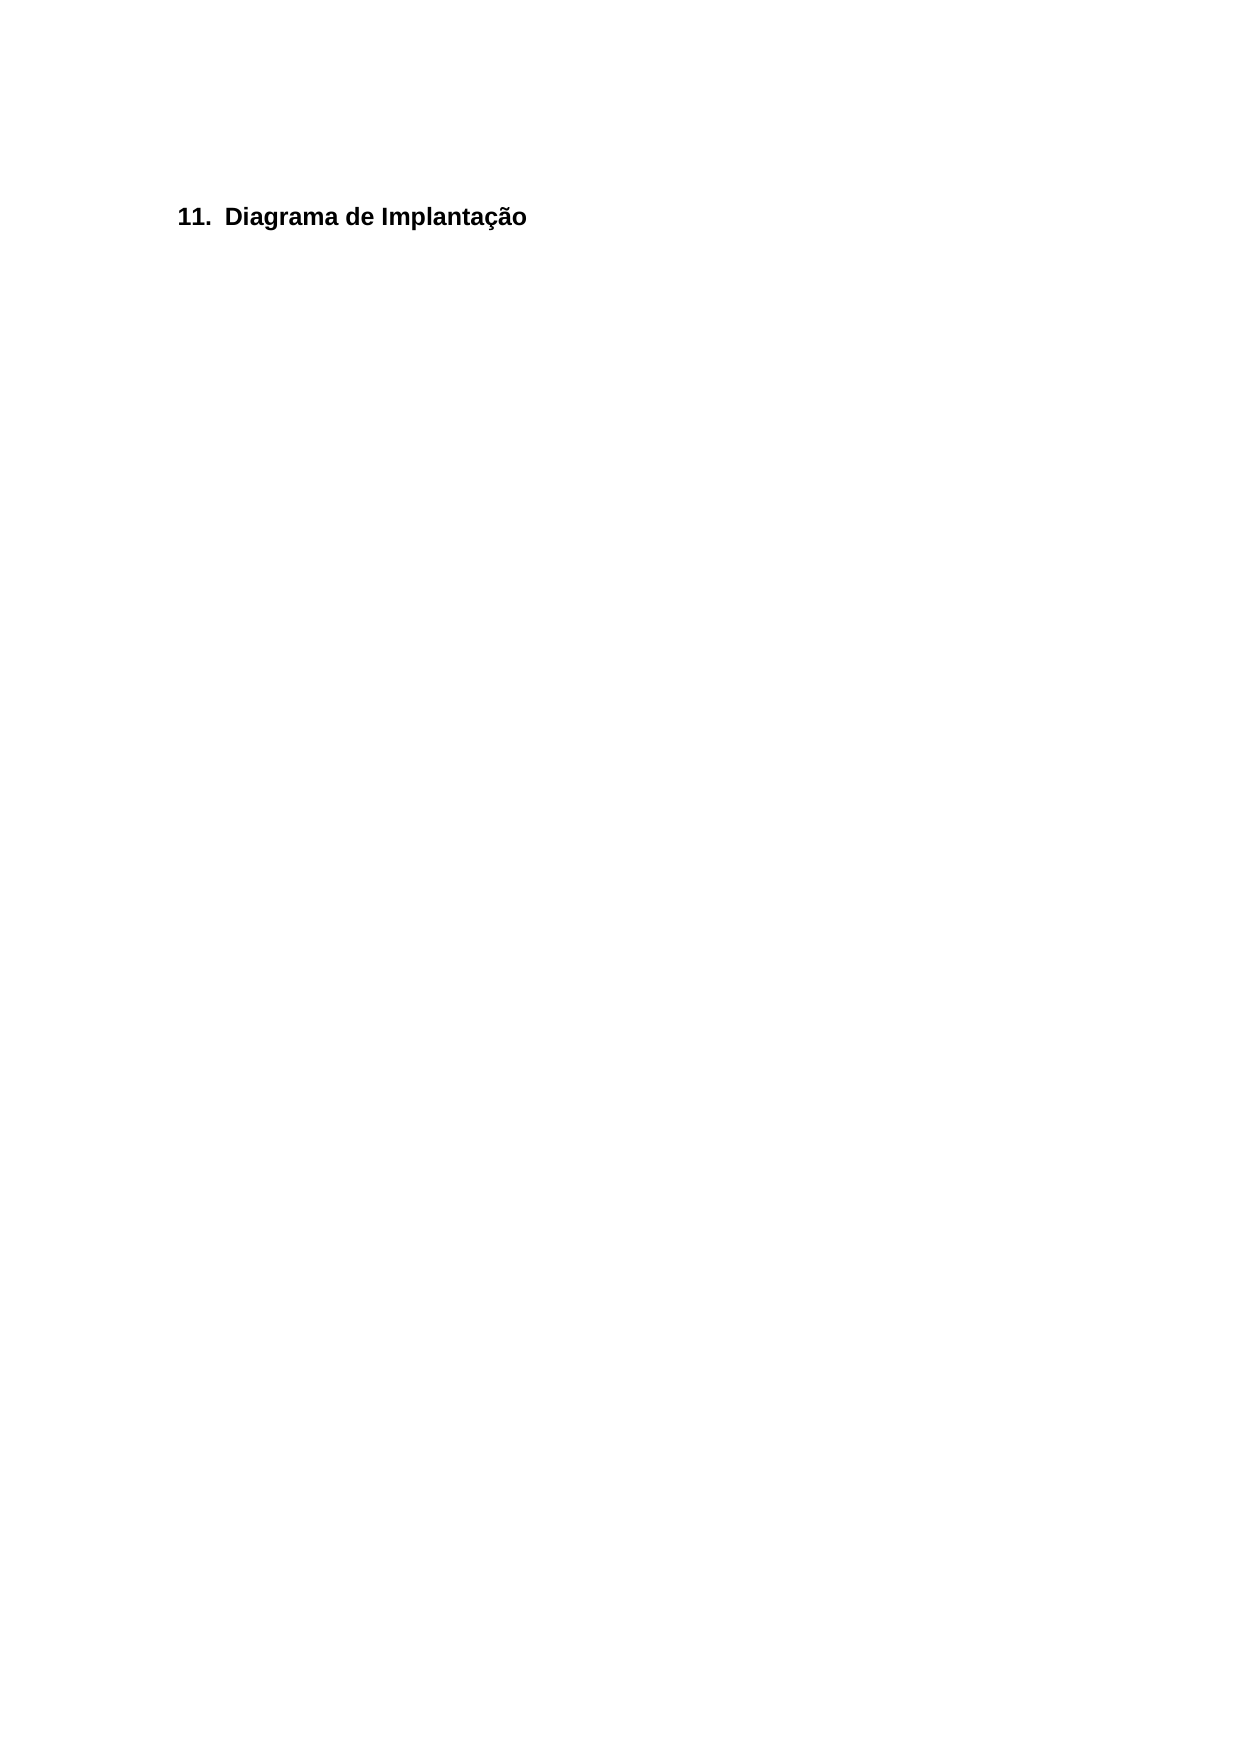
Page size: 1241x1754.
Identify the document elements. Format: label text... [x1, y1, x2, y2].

subtitle Diagrama de Implantação [177, 202, 1122, 233]
